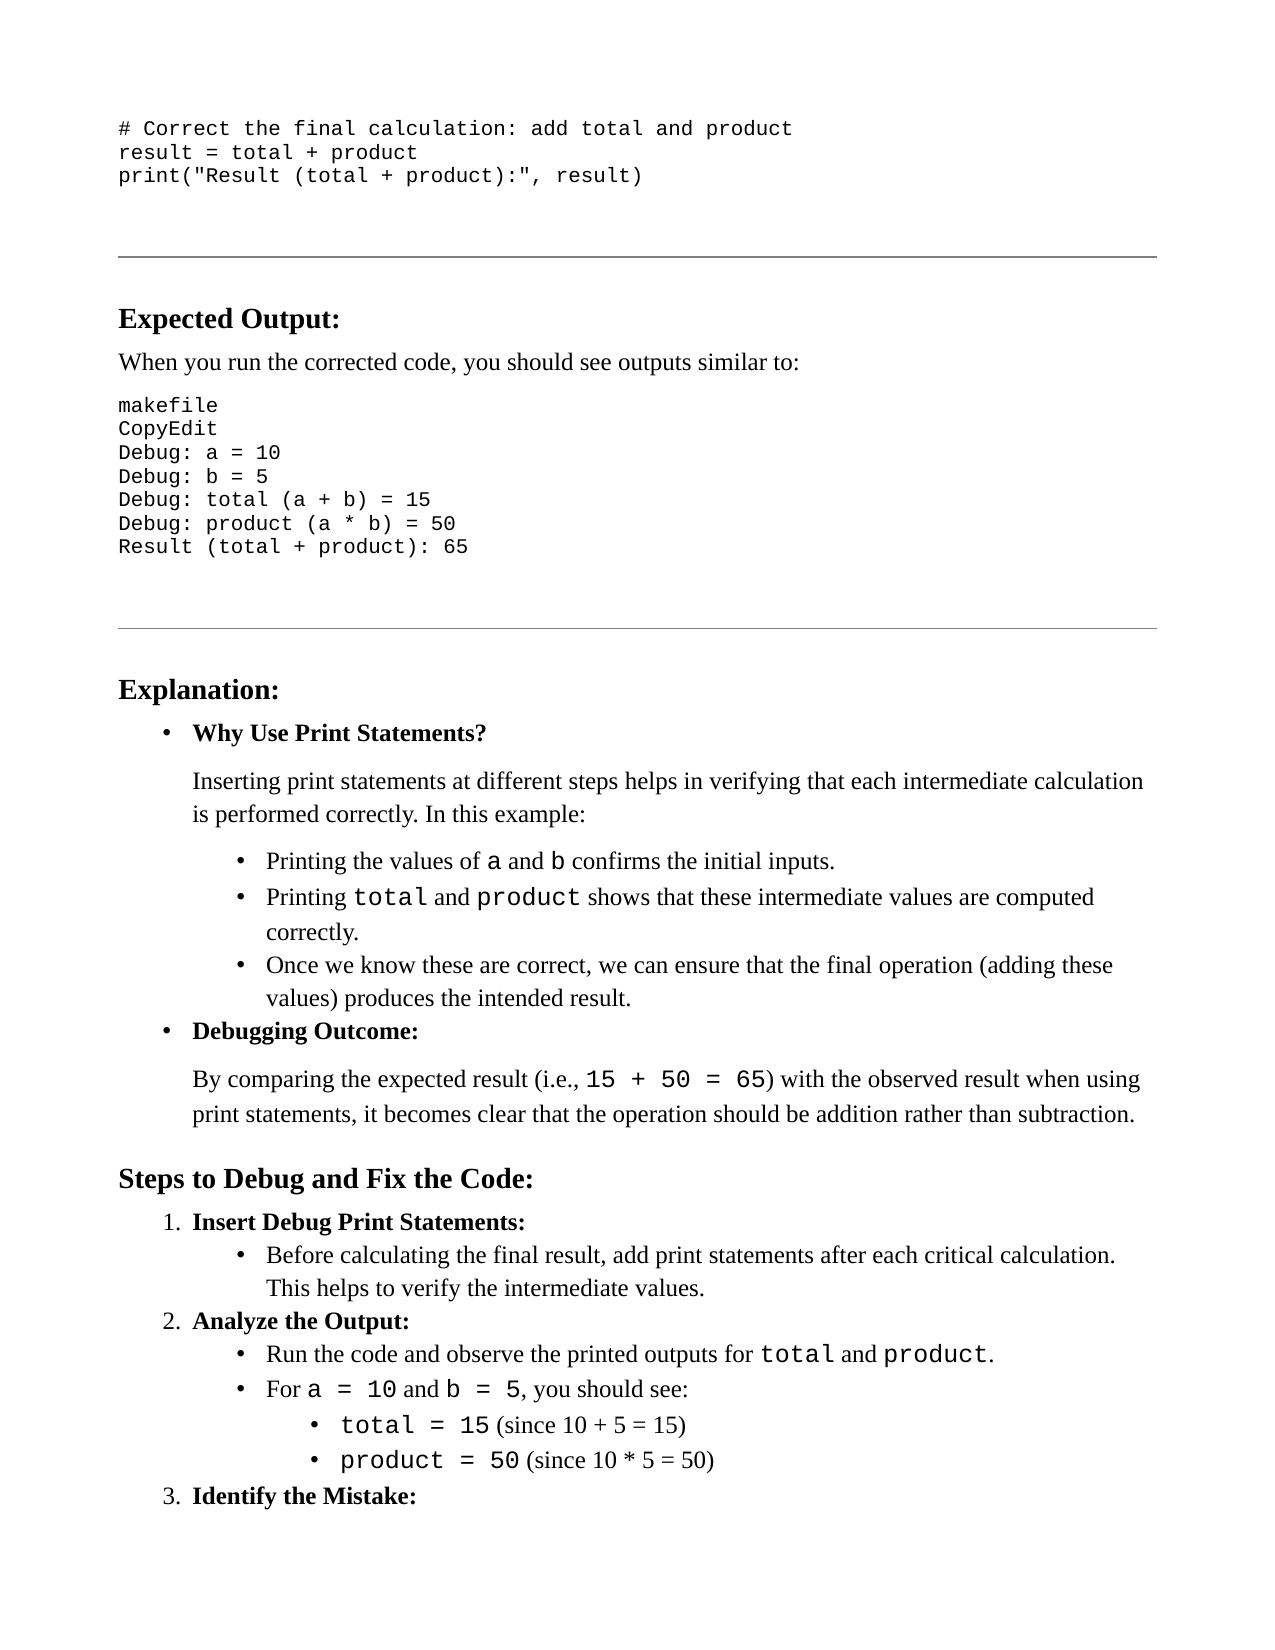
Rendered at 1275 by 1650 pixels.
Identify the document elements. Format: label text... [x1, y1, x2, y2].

list Run the code and observe the printed outputs for total and product. [236, 1339, 1157, 1370]
list Inserting print statements at different steps helps in verifying that each intermediate calculation is performed correctly. In this example: [162, 766, 1157, 828]
list total = 15 (since 10 + 5 = 15) [310, 1410, 1157, 1441]
text # Correct the final calculation: add total and product [118, 118, 1157, 142]
text Debug: a = 10 [118, 442, 1157, 466]
text CopyEdit [118, 418, 1157, 442]
list Before calculating the final result, add print statements after each critical calculation. This helps to verify the intermediate values. [236, 1240, 1157, 1302]
text Debug: total (a + b) = 15 [118, 489, 1157, 513]
subtitle Steps to Debug and Fix the Code: [118, 1161, 1157, 1194]
text Debug: b = 5 [118, 466, 1157, 489]
list By comparing the expected result (i.e., 15 + 50 = 65) with the observed result when using print statements, it becomes clear that the operation should be addition rather than subtraction. [162, 1064, 1157, 1127]
list Once we know these are correct, we can ensure that the final operation (adding these values) produces the intended result. [236, 950, 1157, 1012]
list For a = 10 and b = 5, you should see: [236, 1374, 1157, 1405]
text result = total + product [118, 142, 1157, 165]
list Printing the values of a and b confirms the initial inputs. [236, 846, 1157, 877]
list Debugging Outcome: [162, 1016, 1157, 1045]
text print("Result (total + product):", result) [118, 165, 1157, 189]
text makefile [118, 395, 1157, 418]
subtitle Expected Output: [118, 301, 1157, 334]
subtitle Explanation: [118, 672, 1157, 706]
text Result (total + product): 65 [118, 537, 1157, 560]
text When you run the corrected code, you should see outputs similar to: [118, 347, 1157, 376]
list Insert Debug Print Statements: [162, 1207, 1157, 1236]
list product = 50 (since 10 * 5 = 50) [310, 1445, 1157, 1476]
list Why Use Print Statements? [162, 718, 1157, 747]
text Debug: product (a * b) = 50 [118, 513, 1157, 537]
list Identify the Mistake: [162, 1481, 1157, 1509]
list Analyze the Output: [162, 1306, 1157, 1335]
list Printing total and product shows that these intermediate values are computed correctly. [236, 882, 1157, 946]
